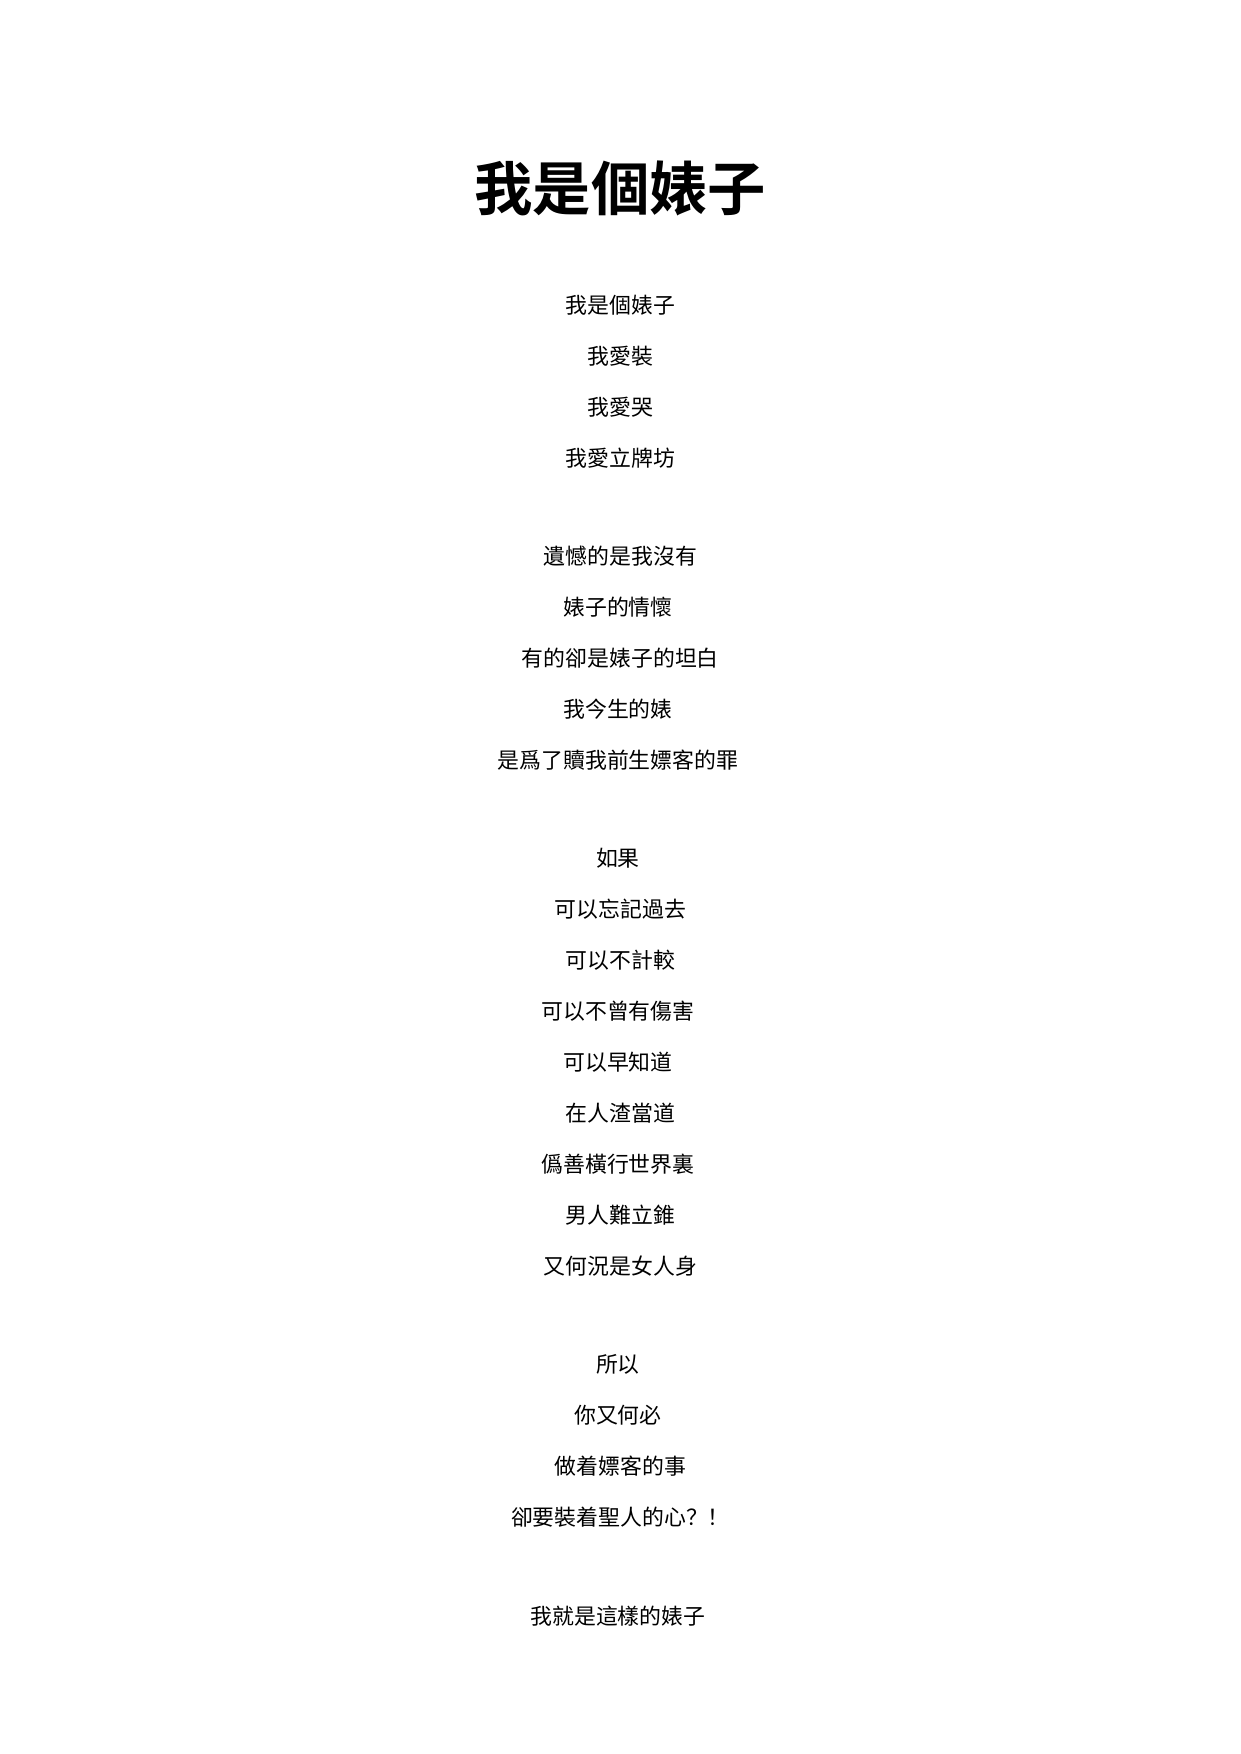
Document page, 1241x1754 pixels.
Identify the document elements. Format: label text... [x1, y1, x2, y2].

text 我愛裝 [118, 339, 1122, 370]
text 你又何必 [118, 1398, 1122, 1430]
text 所以 [118, 1347, 1122, 1379]
text 在人渣當道 [118, 1096, 1122, 1128]
text 僞善橫行世界裏 [118, 1147, 1122, 1179]
text 我愛哭 [118, 389, 1122, 421]
text 男人難立錐 [118, 1198, 1122, 1229]
text 有的卻是婊子的坦白 [118, 641, 1122, 673]
text 婊子的情懷 [118, 590, 1122, 622]
text 可以早知道 [118, 1045, 1122, 1077]
text 可以不計較 [118, 943, 1122, 975]
text 我愛立牌坊 [118, 441, 1122, 472]
text 又何況是女人身 [118, 1249, 1122, 1281]
text 我就是這樣的婊子 [118, 1599, 1122, 1630]
text 可以不曾有傷害 [118, 994, 1122, 1026]
text 我是個婊子 [118, 288, 1122, 319]
text 可以忘記過去 [118, 892, 1122, 924]
text 遺憾的是我沒有 [118, 539, 1122, 571]
text 我今生的婊 [118, 692, 1122, 723]
text 是爲了贖我前生嫖客的罪 [118, 743, 1122, 774]
text 如果 [118, 841, 1122, 873]
title 我是個婊子 [118, 143, 1122, 228]
text 做着嫖客的事 [118, 1449, 1122, 1481]
text 卻要裝着聖人的心？！ [118, 1500, 1122, 1532]
